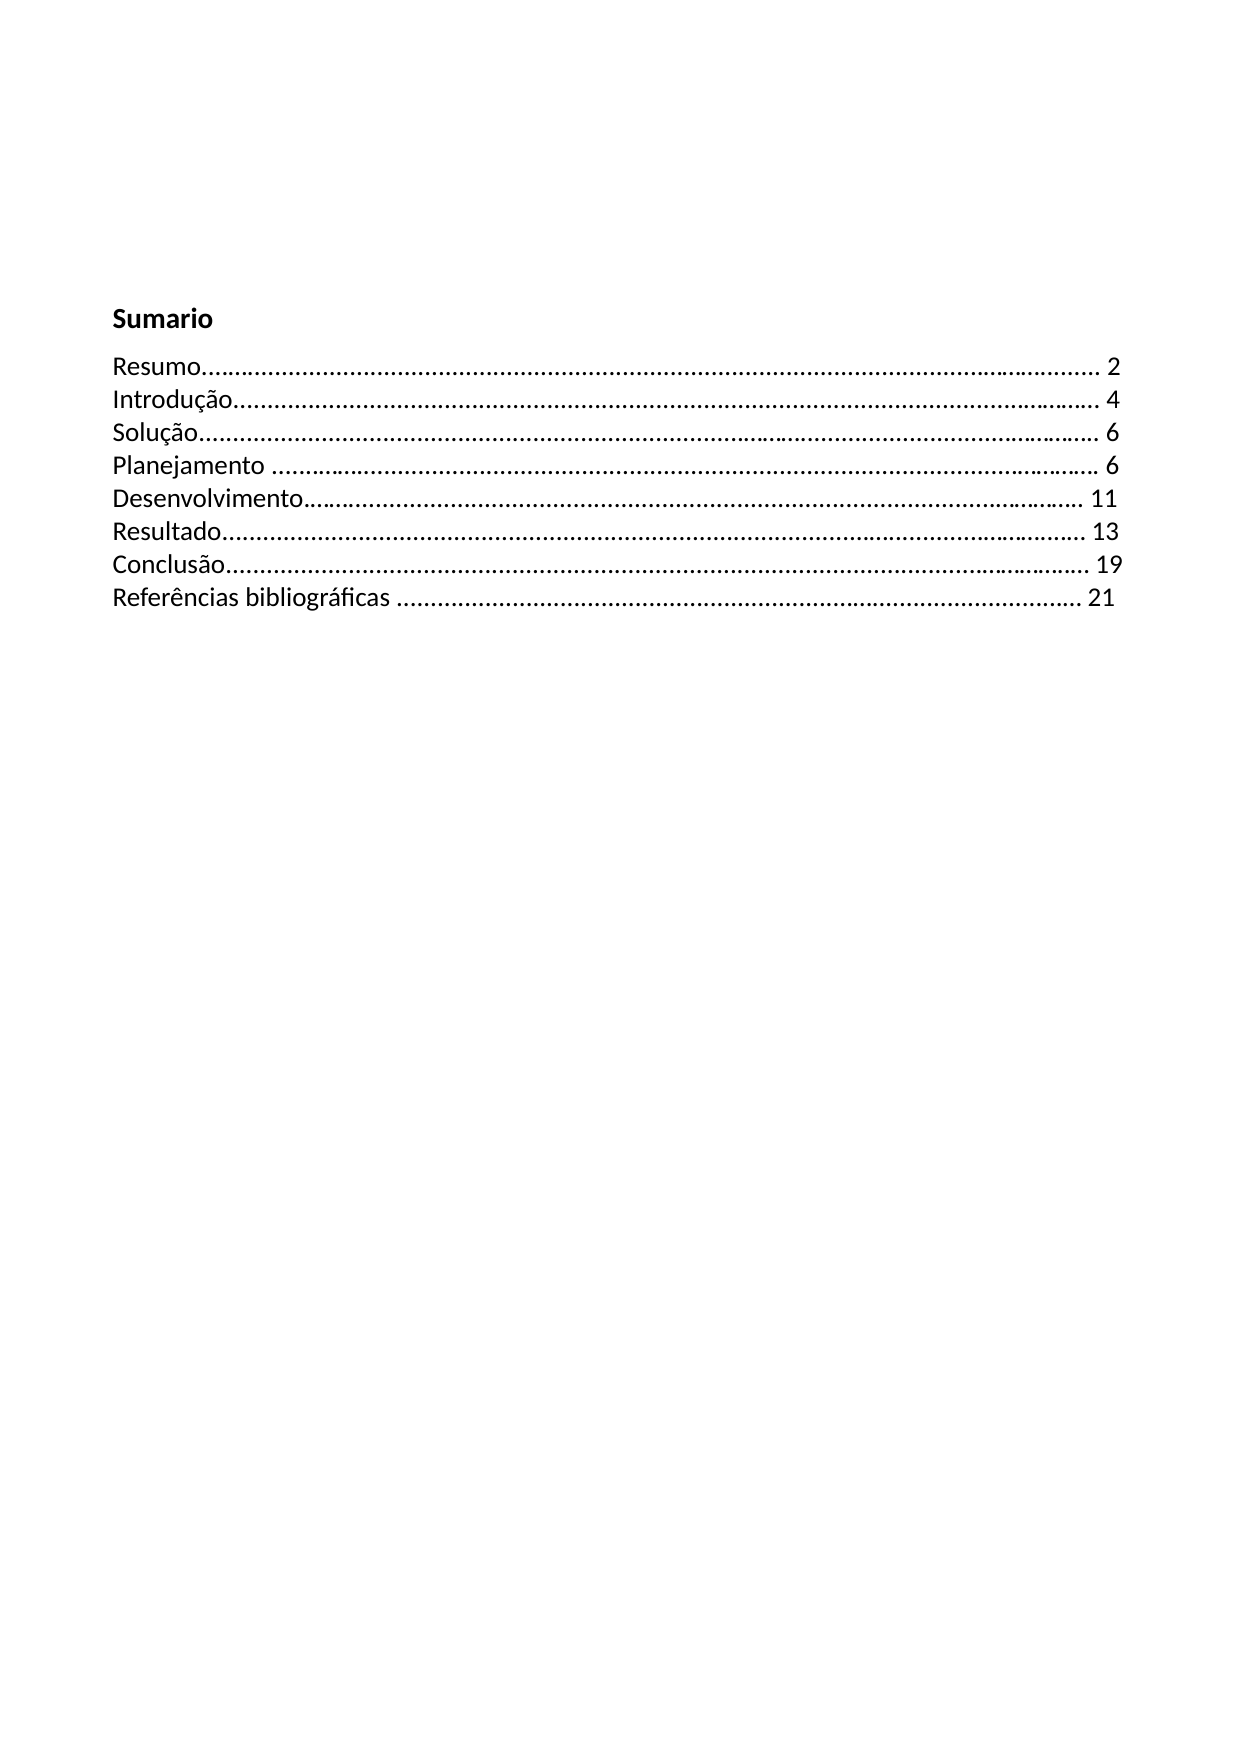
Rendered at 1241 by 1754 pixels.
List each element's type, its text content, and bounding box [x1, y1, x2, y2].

text Resumo....…............................................................................................................………......... 2 Introdução....................................................................................................................………... 4 Solução................................................................................………...............................………….. 6 Planejamento .......…….................................................................................................…………. 6 Desenvolvimento.……...............................................................................................………….. 11 Resultado...............................................................................................…..............………....… 13 Conclusão...............................................................................................................…………..… 19 Referências bibliográficas ...................................................................…............................… 21 [112, 349, 1128, 613]
subtitle Sumario [112, 301, 1128, 336]
